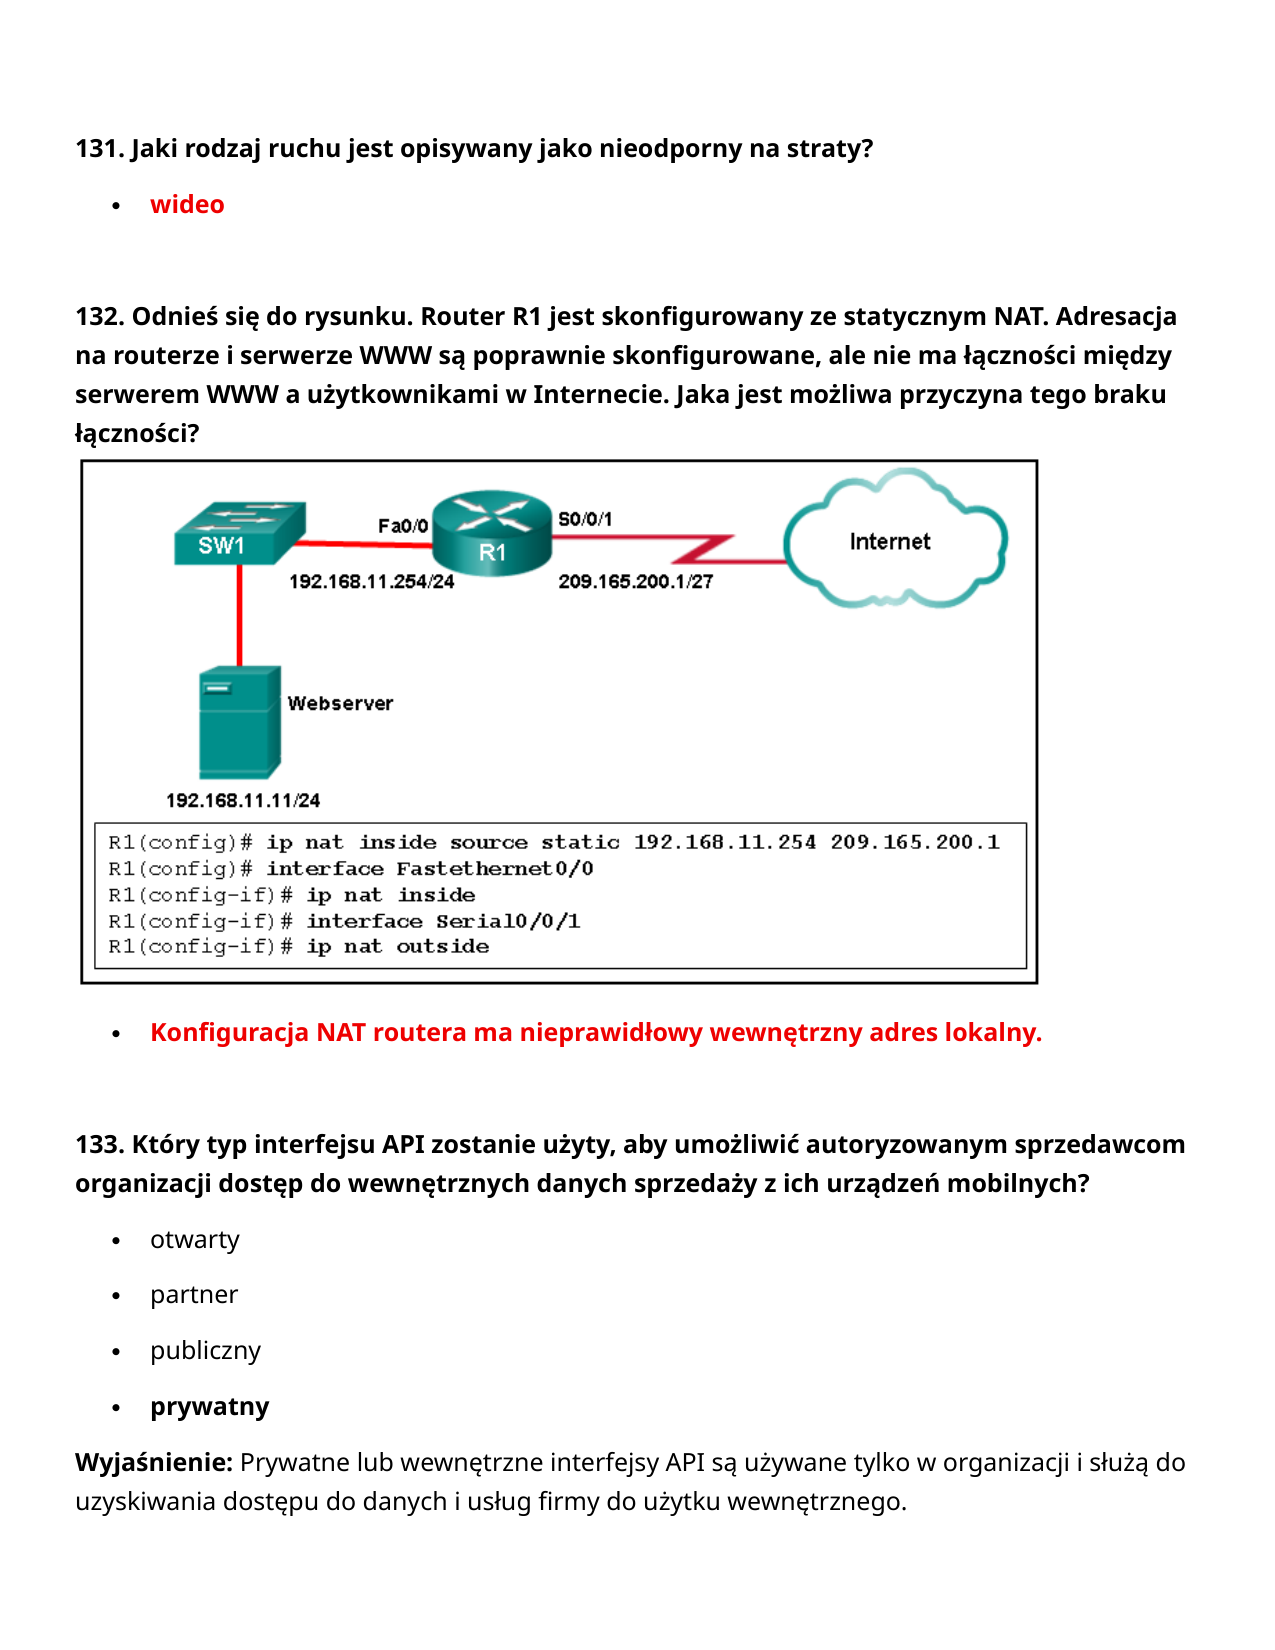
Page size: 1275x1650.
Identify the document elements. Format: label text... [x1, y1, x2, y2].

text 132. Odnieś się do rysunku. Router R1 jest skonfigurowany ze statycznym NAT. Adresacja na routerze i serwerze WWW są poprawnie skonfigurowane, ale nie ma łączności między serwerem WWW a użytkownikami w Internecie. Jaka jest możliwa przyczyna tego braku łączności? [75, 298, 1200, 993]
list partner [112, 1277, 1200, 1311]
list Konfiguracja NAT routera ma nieprawidłowy wewnętrzny adres lokalny. [112, 1014, 1200, 1049]
list wideo [112, 187, 1200, 221]
text 131. Jaki rodzaj ruchu jest opisywany jako nieodporny na straty? [75, 131, 1200, 165]
list publiczny [112, 1333, 1200, 1367]
list otwarty [112, 1221, 1200, 1255]
text 133. Który typ interfejsu API zostanie użyty, aby umożliwić autoryzowanym sprzedawcom organizacji dostęp do wewnętrznych danych sprzedaży z ich urządzeń mobilnych? [75, 1126, 1200, 1199]
list prywatny [112, 1389, 1200, 1423]
text Wyjaśnienie: Prywatne lub wewnętrzne interfejsy API są używane tylko w organizacji i służą do uzyskiwania dostępu do danych i usług firmy do użytku wewnętrznego. [75, 1444, 1200, 1518]
